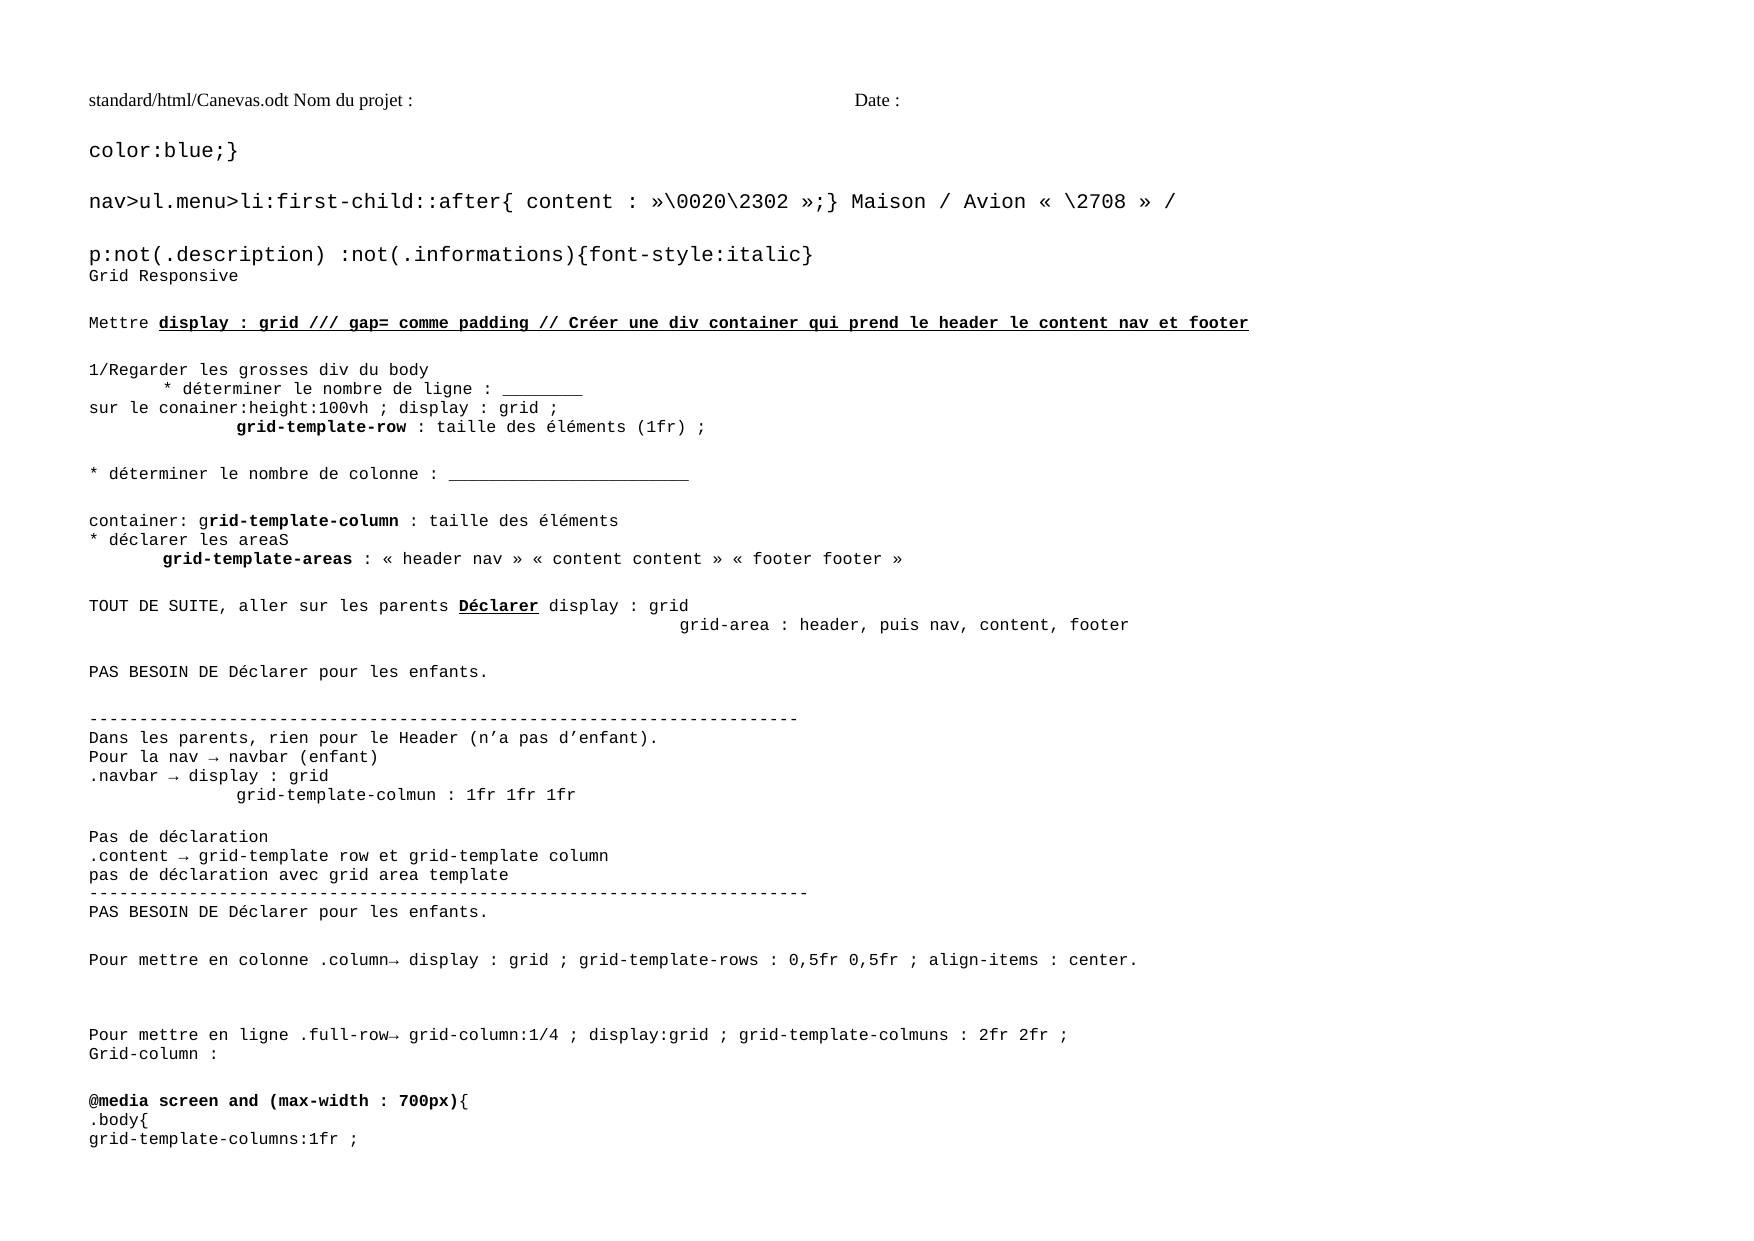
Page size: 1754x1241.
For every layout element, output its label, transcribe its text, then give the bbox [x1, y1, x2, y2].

text TOUT DE SUITE, aller sur les parents Déclarer display : grid [88, 597, 1665, 616]
text color:blue;} [88, 139, 1665, 163]
text pas de déclaration avec grid area template [88, 866, 1665, 885]
text Dans les parents, rien pour le Header (n’a pas d’enfant). [88, 729, 1665, 748]
text grid-template-columns:1fr ; [88, 1130, 1665, 1149]
text container: grid-template-column : taille des éléments [88, 512, 1665, 531]
text grid-area : header, puis nav, content, footer [88, 616, 1665, 635]
text Pour la nav → navbar (enfant) [88, 748, 1665, 767]
text ----------------------------------------------------------------------- [88, 711, 1665, 729]
text Grid-column : [88, 1046, 1665, 1064]
text * déclarer les areaS [88, 531, 1665, 550]
text ------------------------------------------------------------------------ [88, 885, 1665, 904]
text .content → grid-template row et grid-template column [88, 847, 1665, 866]
text Pour mettre en ligne .full-row→ grid-column:1/4 ; display:grid ; grid-template-colmuns : 2fr 2fr ; [88, 1027, 1665, 1046]
text * déterminer le nombre de ligne : ________ [88, 380, 1665, 399]
text PAS BESOIN DE Déclarer pour les enfants. [88, 663, 1665, 682]
text 1/Regarder les grosses div du body [88, 362, 1665, 380]
text grid-template-colmun : 1fr 1fr 1fr [88, 786, 1665, 805]
text nav>ul.menu>li:first-child::after{ content : »\0020\2302 »;} Maison / Avion « \2708 » / [88, 192, 1665, 215]
text .navbar → display : grid [88, 767, 1665, 786]
text * déterminer le nombre de colonne : ________________________ [88, 465, 1665, 484]
text grid-template-areas : « header nav » « content content » « footer footer » [88, 550, 1665, 569]
text p:not(.description) :not(.informations){font-style:italic} [88, 243, 1665, 267]
text .body{ [88, 1112, 1665, 1130]
text Mettre display : grid /// gap= comme padding // Créer une div container qui prend le header le content nav et footer [88, 314, 1665, 333]
text Pas de déclaration [88, 828, 1665, 847]
text grid-template-row : taille des éléments (1fr) ; [88, 418, 1665, 437]
text PAS BESOIN DE Déclarer pour les enfants. [88, 904, 1665, 923]
text @media screen and (max-width : 700px){ [88, 1093, 1665, 1112]
text Grid Responsive [88, 267, 1665, 286]
text sur le conainer:height:100vh ; display : grid ; [88, 399, 1665, 418]
text Pour mettre en colonne .column→ display : grid ; grid-template-rows : 0,5fr 0,5fr ; align-items : center. [88, 951, 1665, 970]
